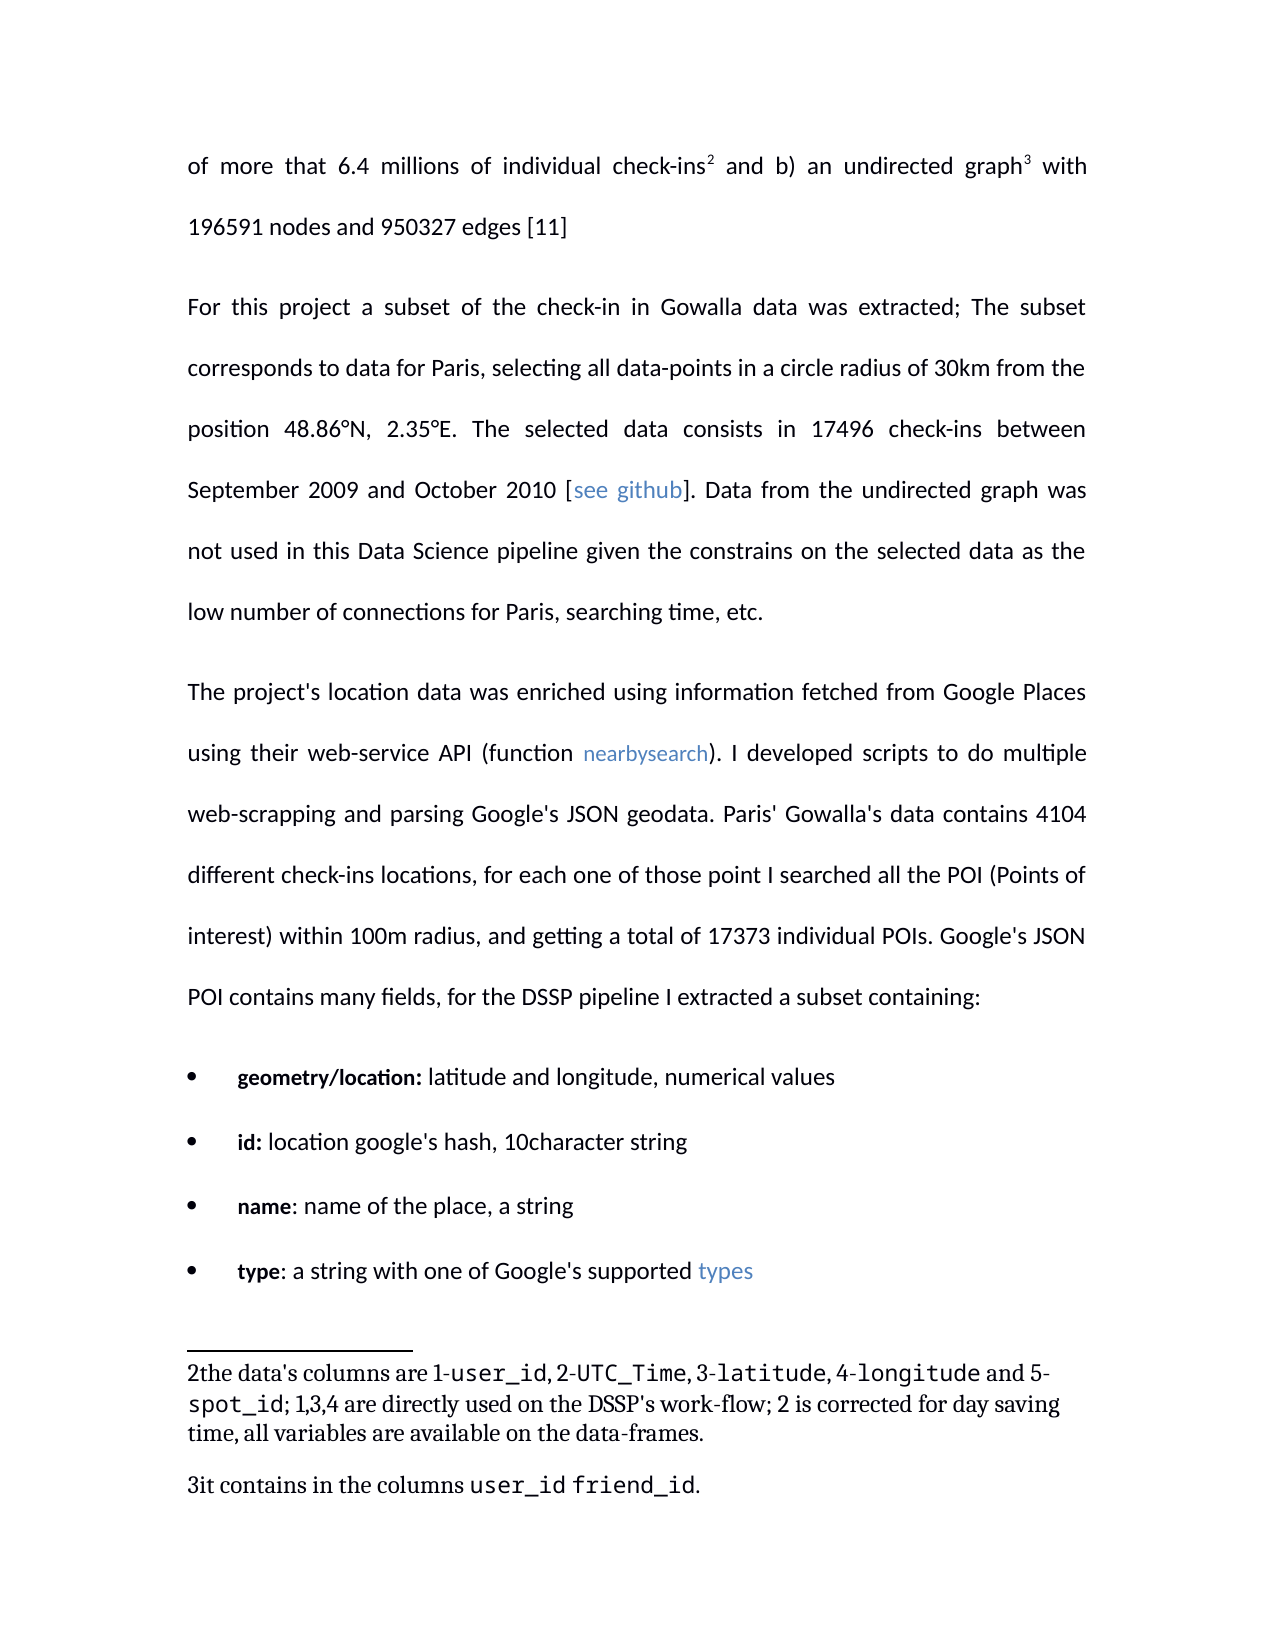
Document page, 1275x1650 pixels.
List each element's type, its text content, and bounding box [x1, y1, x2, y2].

text the data's columns are 1-user_id, 2-UTC_Time, 3-latitude, 4-longitude and 5-spot_id; 1,3,4 are directly used on the DSSP's work-flow; 2 is corrected for day saving time, all variables are available on the data-frames. [187, 1357, 1087, 1448]
text it contains in the columns user_id friend_id. [187, 1469, 1087, 1500]
list type: a string with one of Google's supported types [187, 1255, 1087, 1286]
list name: name of the place, a string [187, 1190, 1087, 1221]
list geometry/location: latitude and longitude, numerical values [187, 1061, 1087, 1091]
list id: location google's hash, 10character string [187, 1126, 1087, 1156]
text of more that 6.4 millions of individual check-ins and b) an undirected graph with 196591 nodes and 950327 edges [11] [187, 150, 1087, 242]
text For this project a subset of the check-in in Gowalla data was extracted; The subset corresponds to data for Paris, selecting all data-points in a circle radius of 30km from the position 48.86°N, 2.35°E. The selected data consists in 17496 check-ins between September 2009 and October 2010 [see github]. Data from the undirected graph was not used in this Data Science pipeline given the constrains on the selected data as the low number of connections for Paris, searching time, etc. [187, 291, 1087, 627]
text The project's location data was enriched using information fetched from Google Places using their web-service API (function nearbysearch). I developed scripts to do multiple web-scrapping and parsing Google's JSON geodata. Paris' Gowalla's data contains 4104 different check-ins locations, for each one of those point I searched all the POI (Points of interest) within 100m radius, and getting a total of 17373 individual POIs. Google's JSON POI contains many fields, for the DSSP pipeline I extracted a subset containing: [187, 676, 1087, 1012]
